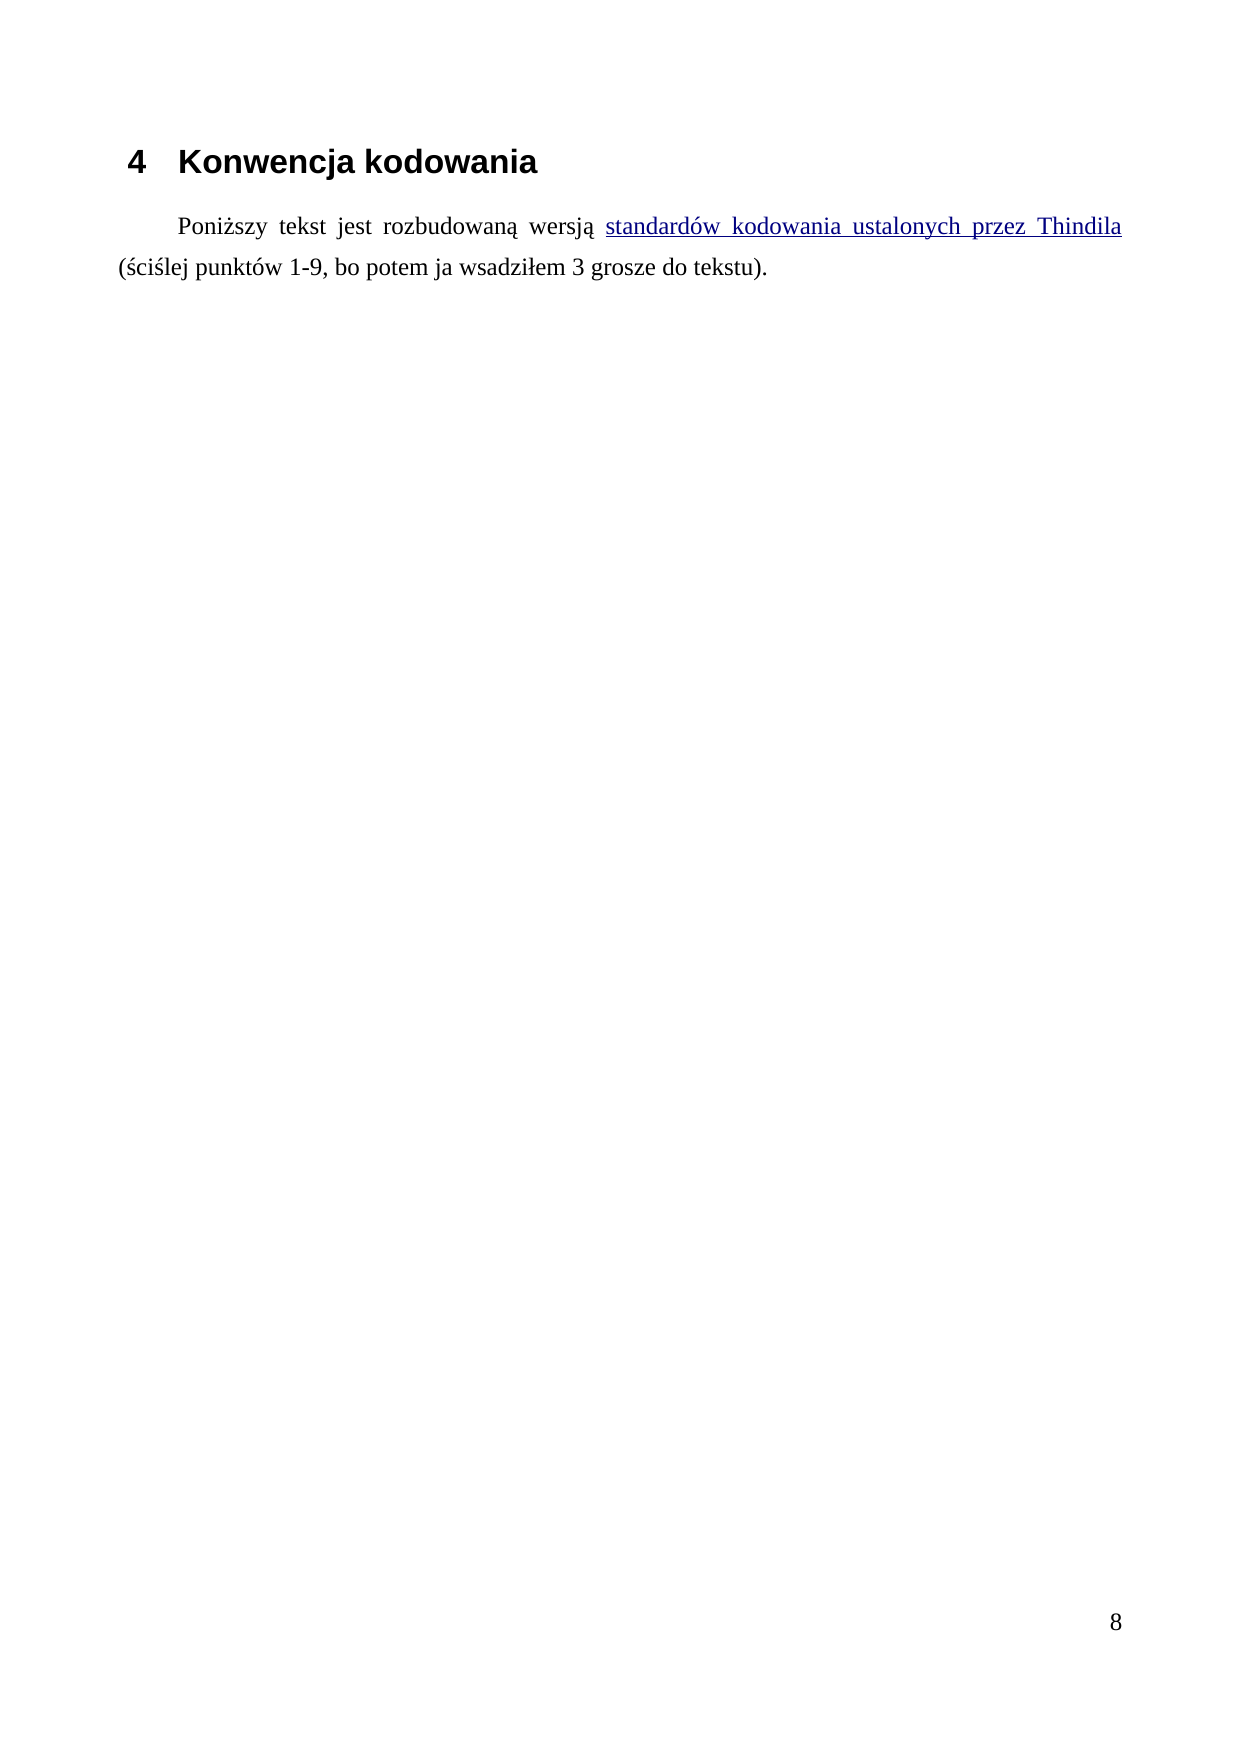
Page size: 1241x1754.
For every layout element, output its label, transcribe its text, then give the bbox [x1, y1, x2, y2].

subtitle Konwencja kodowania [118, 143, 1122, 181]
text Poniższy tekst jest rozbudowaną wersją standardów kodowania ustalonych przez Thindila (ściślej punktów 1-9, bo potem ja wsadziłem 3 grosze do tekstu). [118, 212, 1122, 281]
